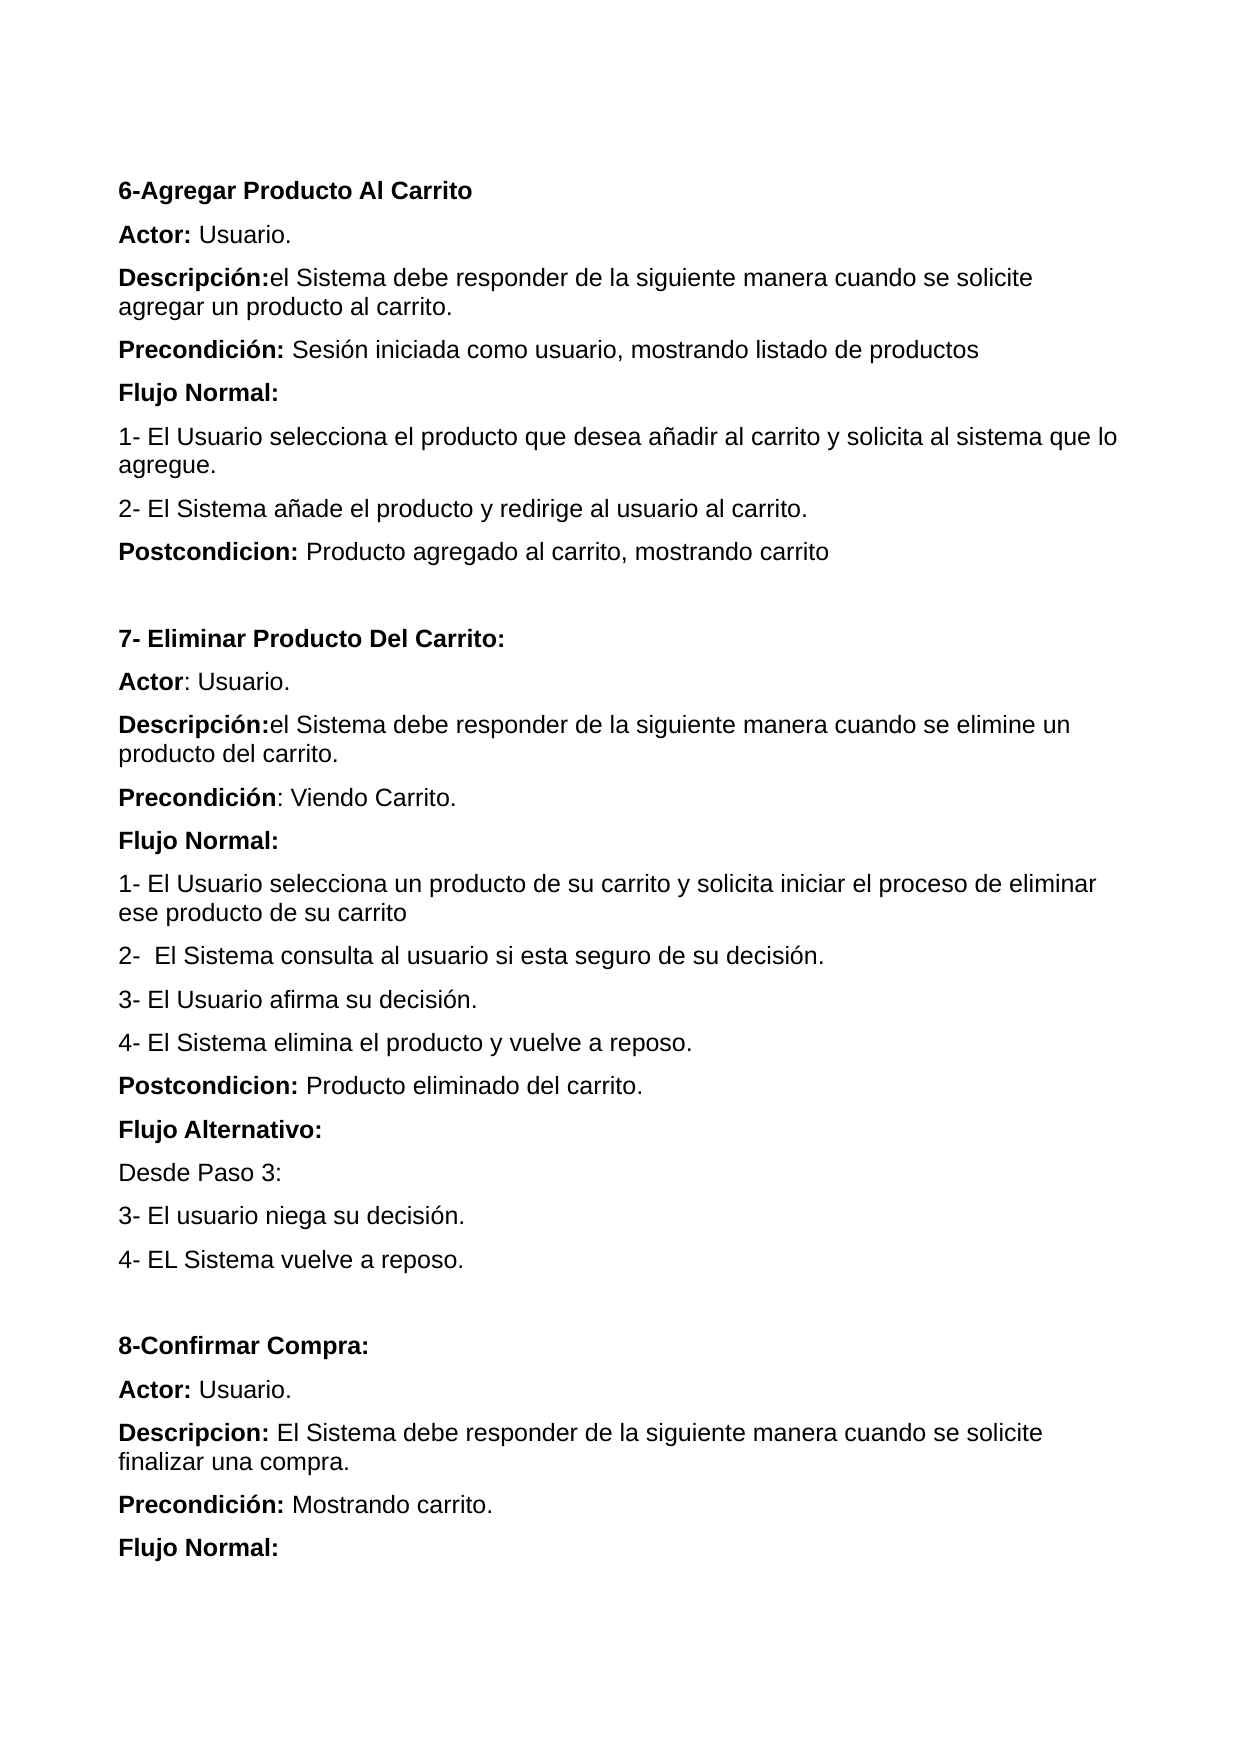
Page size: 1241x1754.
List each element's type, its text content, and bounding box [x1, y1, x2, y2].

text Flujo Normal: [118, 1533, 1122, 1562]
text Actor: Usuario. [118, 667, 1122, 696]
text Postcondicion: Producto eliminado del carrito. [118, 1071, 1122, 1100]
text Flujo Alternativo: [118, 1115, 1122, 1143]
text 4- El Sistema elimina el producto y vuelve a reposo. [118, 1028, 1122, 1057]
text Actor: Usuario. [118, 220, 1122, 248]
text 3- El usuario niega su decisión. [118, 1201, 1122, 1230]
text Precondición: Mostrando carrito. [118, 1490, 1122, 1519]
text Flujo Normal: [118, 378, 1122, 407]
text Postcondicion: Producto agregado al carrito, mostrando carrito [118, 537, 1122, 566]
text Flujo Normal: [118, 826, 1122, 855]
text 1- El Usuario selecciona el producto que desea añadir al carrito y solicita al sistema que lo agregue. [118, 422, 1122, 479]
text Desde Paso 3: [118, 1158, 1122, 1187]
text 3- El Usuario afirma su decisión. [118, 985, 1122, 1013]
text 8-Confirmar Compra: [118, 1331, 1122, 1360]
text 6-Agregar Producto Al Carrito [118, 176, 1122, 205]
text 7- Eliminar Producto Del Carrito: [118, 624, 1122, 653]
text Descripción:el Sistema debe responder de la siguiente manera cuando se elimine un producto del carrito. [118, 711, 1122, 768]
text Precondición: Sesión iniciada como usuario, mostrando listado de productos [118, 335, 1122, 364]
text Descripción:el Sistema debe responder de la siguiente manera cuando se solicite agregar un producto al carrito. [118, 263, 1122, 321]
text 2- El Sistema añade el producto y redirige al usuario al carrito. [118, 494, 1122, 523]
text 2- El Sistema consulta al usuario si esta seguro de su decisión. [118, 941, 1122, 970]
text 4- EL Sistema vuelve a reposo. [118, 1245, 1122, 1273]
text Actor: Usuario. [118, 1375, 1122, 1403]
text 1- El Usuario selecciona un producto de su carrito y solicita iniciar el proceso de eliminar ese producto de su carrito [118, 869, 1122, 927]
text Descripcion: El Sistema debe responder de la siguiente manera cuando se solicite finalizar una compra. [118, 1418, 1122, 1476]
text Precondición: Viendo Carrito. [118, 783, 1122, 811]
